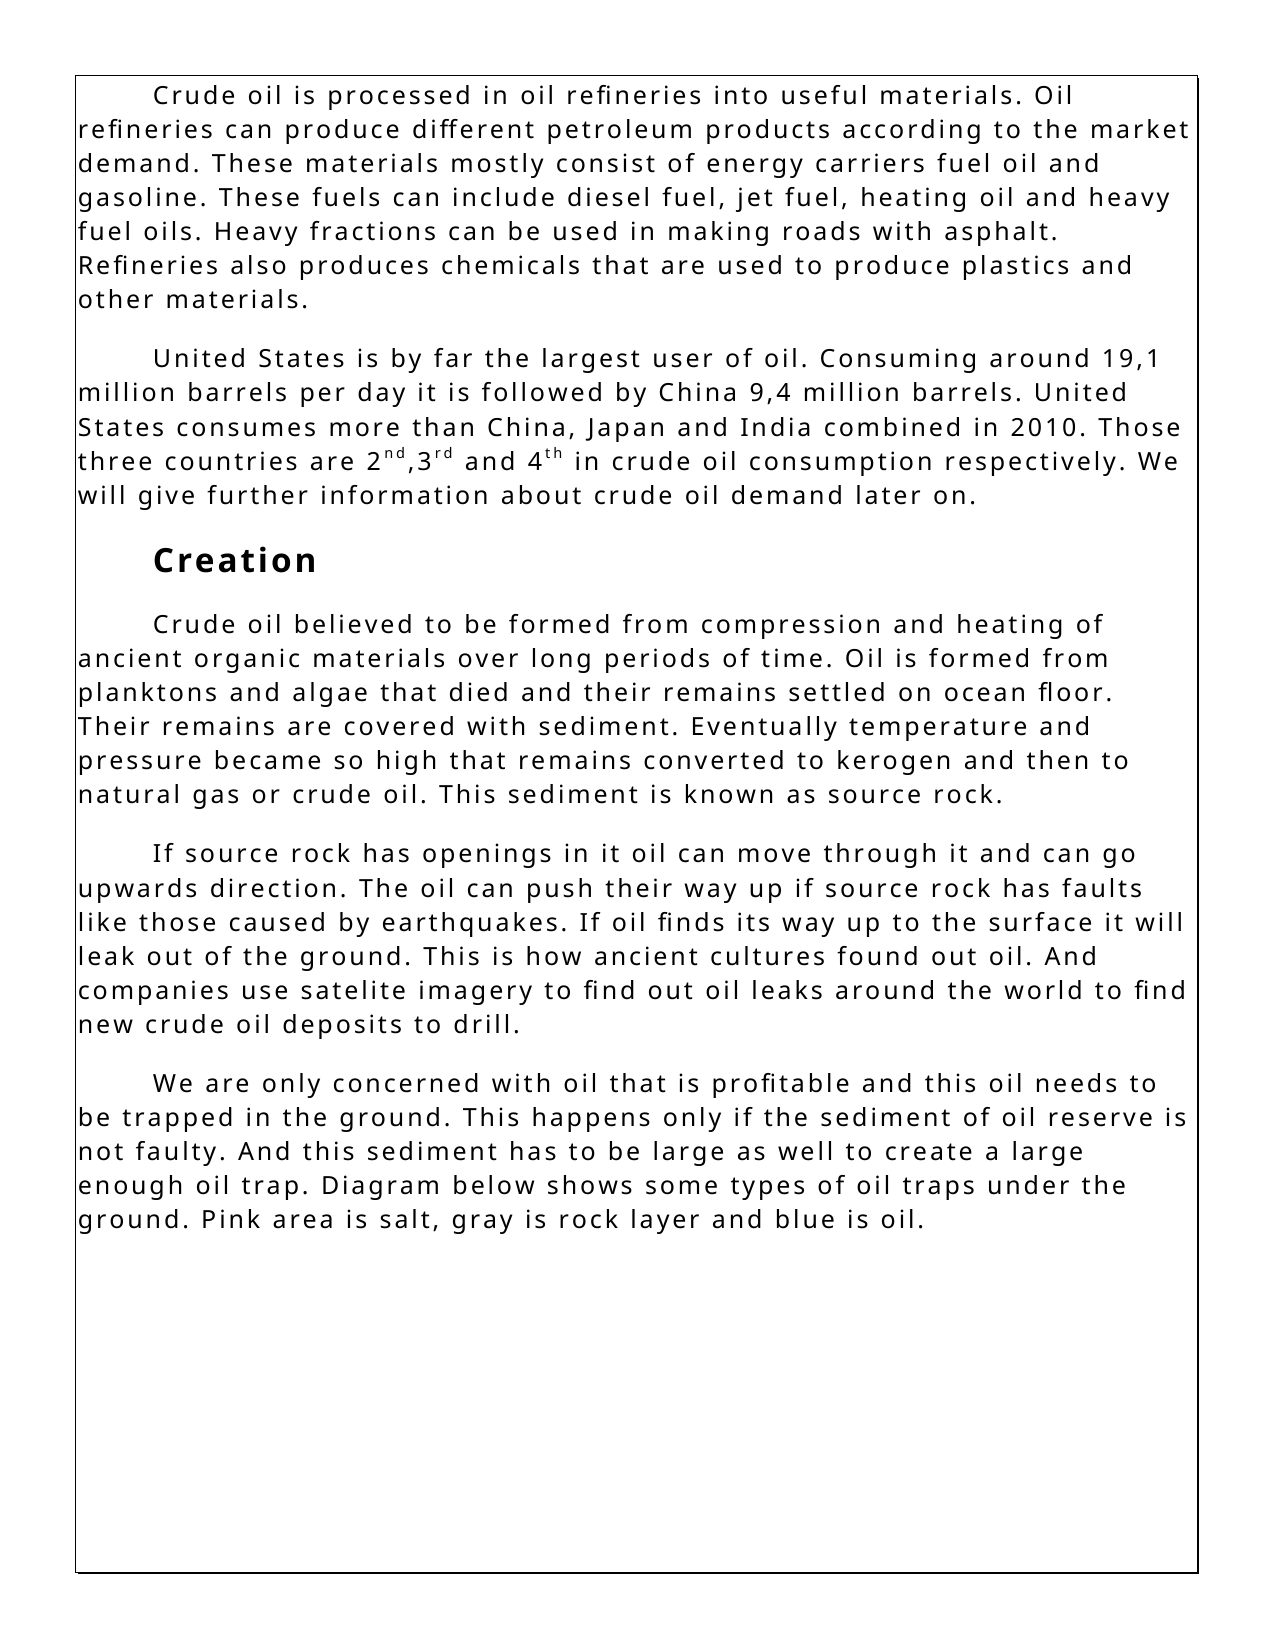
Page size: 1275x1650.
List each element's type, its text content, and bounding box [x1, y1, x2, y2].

text United States is by far the largest user of oil. Consuming around 19,1 million barrels per day it is followed by China 9,4 million barrels. United States consumes more than China, Japan and India combined in 2010. Those three countries are 2nd,3rd and 4th in crude oil consumption respectively. We will give further information about crude oil demand later on. [78, 341, 1195, 511]
text Creation [78, 536, 1195, 582]
text If source rock has openings in it oil can move through it and can go upwards direction. The oil can push their way up if source rock has faults like those caused by earthquakes. If oil finds its way up to the surface it will leak out of the ground. This is how ancient cultures found out oil. And companies use satelite imagery to find out oil leaks around the world to find new crude oil deposits to drill. [78, 836, 1195, 1041]
text We are only concerned with oil that is profitable and this oil needs to be trapped in the ground. This happens only if the sediment of oil reserve is not faulty. And this sediment has to be large as well to create a large enough oil trap. Diagram below shows some types of oil traps under the ground. Pink area is salt, gray is rock layer and blue is oil. [78, 1066, 1195, 1236]
text Crude oil believed to be formed from compression and heating of ancient organic materials over long periods of time. Oil is formed from planktons and algae that died and their remains settled on ocean floor. Their remains are covered with sediment. Eventually temperature and pressure became so high that remains converted to kerogen and then to natural gas or crude oil. This sediment is known as source rock. [78, 607, 1195, 811]
text Crude oil is processed in oil refineries into useful materials. Oil refineries can produce different petroleum products according to the market demand. These materials mostly consist of energy carriers fuel oil and gasoline. These fuels can include diesel fuel, jet fuel, heating oil and heavy fuel oils. Heavy fractions can be used in making roads with asphalt. Refineries also produces chemicals that are used to produce plastics and other materials. [78, 78, 1195, 316]
